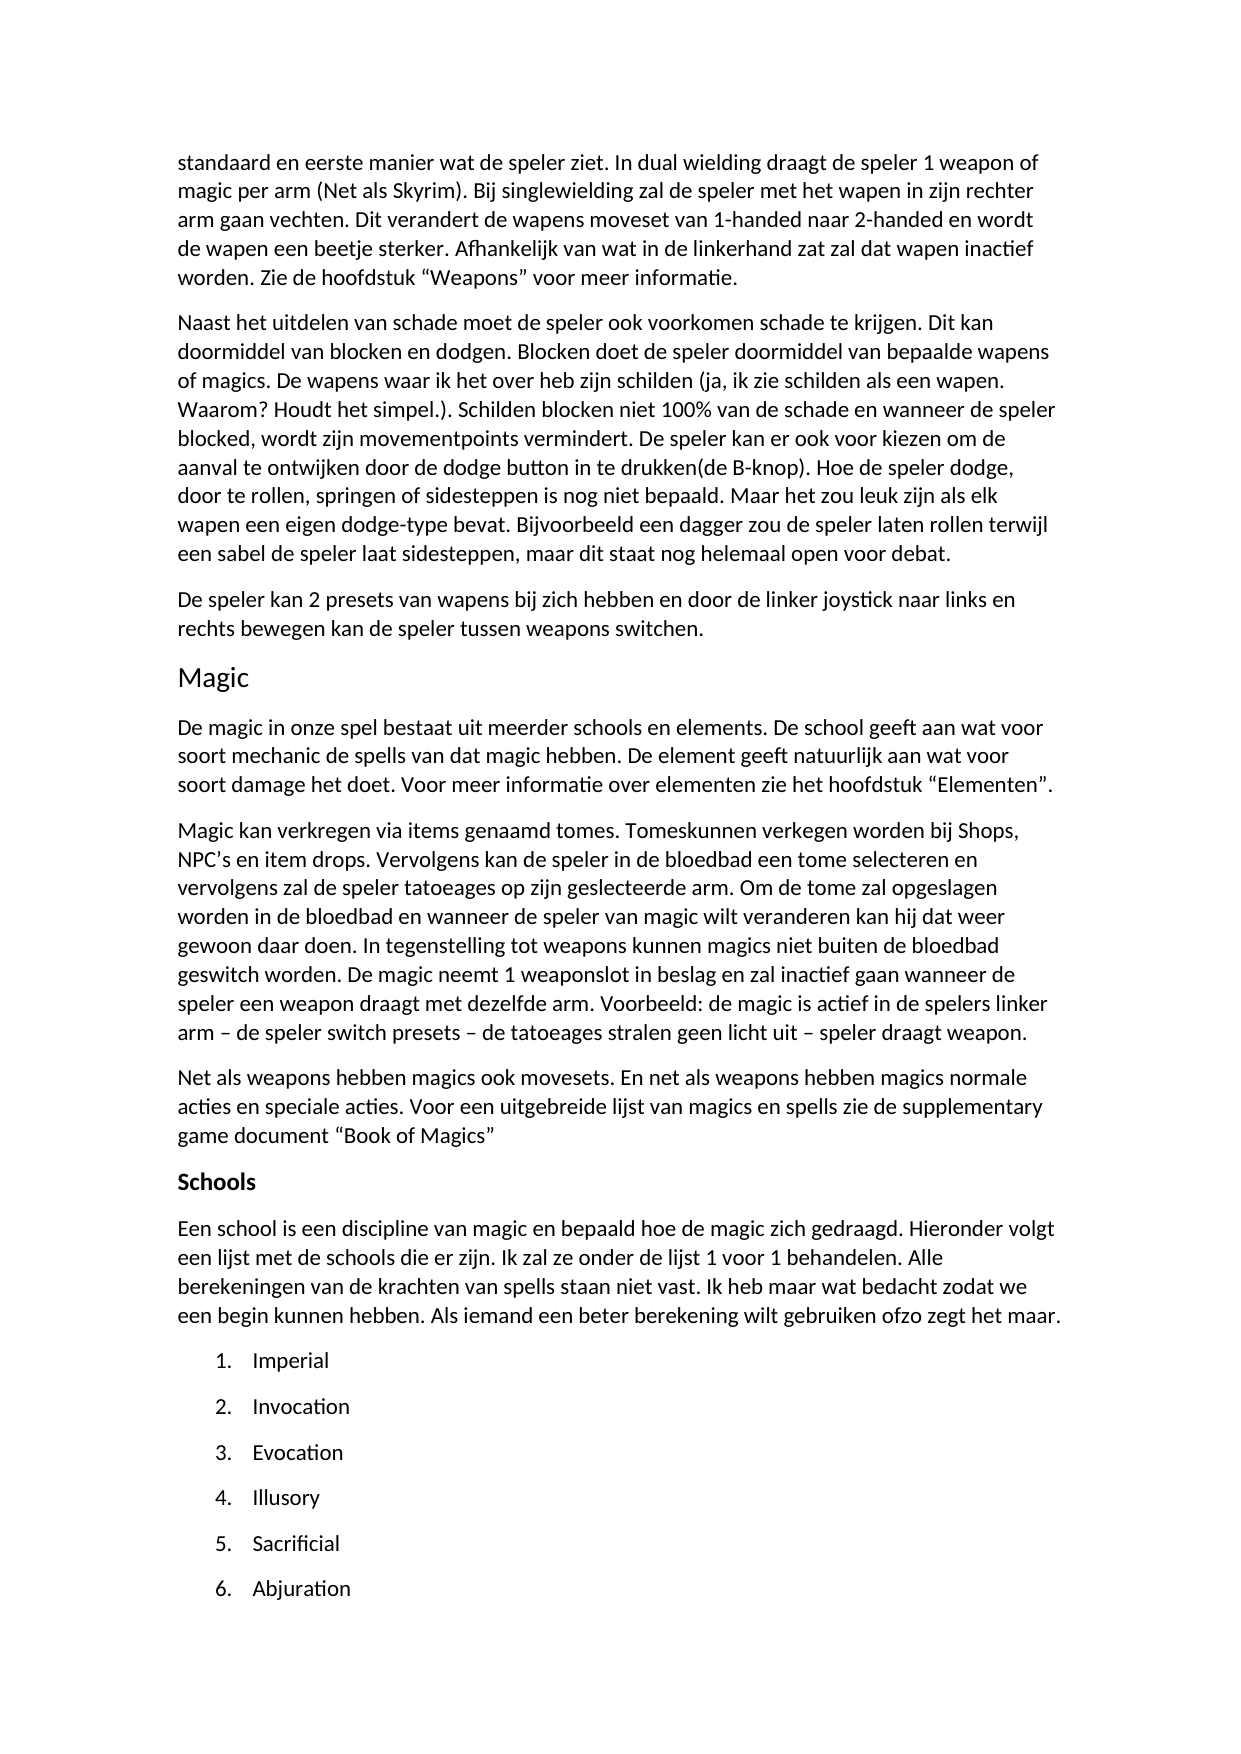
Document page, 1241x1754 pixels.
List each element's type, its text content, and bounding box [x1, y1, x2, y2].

list Invocation [215, 1392, 1063, 1420]
text Schools [177, 1167, 1063, 1197]
text De speler kan 2 presets van wapens bij zich hebben en door de linker joystick naar links en rechts bewegen kan de speler tussen weapons switchen. [177, 585, 1063, 642]
text Een school is een discipline van magic en bepaald hoe de magic zich gedraagd. Hieronder volgt een lijst met de schools die er zijn. Ik zal ze onder de lijst 1 voor 1 behandelen. Alle berekeningen van de krachten van spells staan niet vast. Ik heb maar wat bedacht zodat we een begin kunnen hebben. Als iemand een beter berekening wilt gebruiken ofzo zegt het maar. [177, 1214, 1063, 1329]
list Abjuration [215, 1574, 1063, 1602]
text De magic in onze spel bestaat uit meerder schools en elements. De school geeft aan wat voor soort mechanic de spells van dat magic hebben. De element geeft natuurlijk aan wat voor soort damage het doet. Voor meer informatie over elementen zie het hoofdstuk “Elementen”. [177, 713, 1063, 798]
list Imperial [215, 1347, 1063, 1375]
text Magic kan verkregen via items genaamd tomes. Tomeskunnen verkegen worden bij Shops, NPC’s en item drops. Vervolgens kan de speler in de bloedbad een tome selecteren en vervolgens zal de speler tatoeages op zijn geslecteerde arm. Om de tome zal opgeslagen worden in de bloedbad en wanneer de speler van magic wilt veranderen kan hij dat weer gewoon daar doen. In tegenstelling tot weapons kunnen magics niet buiten de bloedbad geswitch worden. De magic neemt 1 weaponslot in beslag en zal inactief gaan wanneer de speler een weapon draagt met dezelfde arm. Voorbeeld: de magic is actief in de spelers linker arm – de speler switch presets – de tatoeages stralen geen licht uit – speler draagt weapon. [177, 816, 1063, 1046]
list Illusory [215, 1483, 1063, 1511]
text Net als weapons hebben magics ook movesets. En net als weapons hebben magics normale acties en speciale acties. Voor een uitgebreide lijst van magics en spells zie de supplementary game document “Book of Magics” [177, 1063, 1063, 1149]
text Magic [177, 659, 1063, 695]
list Evocation [215, 1438, 1063, 1466]
list Sacrificial [215, 1529, 1063, 1557]
text Naast het uitdelen van schade moet de speler ook voorkomen schade te krijgen. Dit kan doormiddel van blocken en dodgen. Blocken doet de speler doormiddel van bepaalde wapens of magics. De wapens waar ik het over heb zijn schilden (ja, ik zie schilden als een wapen. Waarom? Houdt het simpel.). Schilden blocken niet 100% van de schade en wanneer de speler blocked, wordt zijn movementpoints vermindert. De speler kan er ook voor kiezen om de aanval te ontwijken door de dodge button in te drukken(de B-knop). Hoe de speler dodge, door te rollen, springen of sidesteppen is nog niet bepaald. Maar het zou leuk zijn als elk wapen een eigen dodge-type bevat. Bijvoorbeeld een dagger zou de speler laten rollen terwijl een sabel de speler laat sidesteppen, maar dit staat nog helemaal open voor debat. [177, 308, 1063, 567]
text standaard en eerste manier wat de speler ziet. In dual wielding draagt de speler 1 weapon of magic per arm (Net als Skyrim). Bij singlewielding zal de speler met het wapen in zijn rechter arm gaan vechten. Dit verandert de wapens moveset van 1-handed naar 2-handed en wordt de wapen een beetje sterker. Afhankelijk van wat in de linkerhand zat zal dat wapen inactief worden. Zie de hoofdstuk “Weapons” voor meer informatie. [177, 148, 1063, 291]
